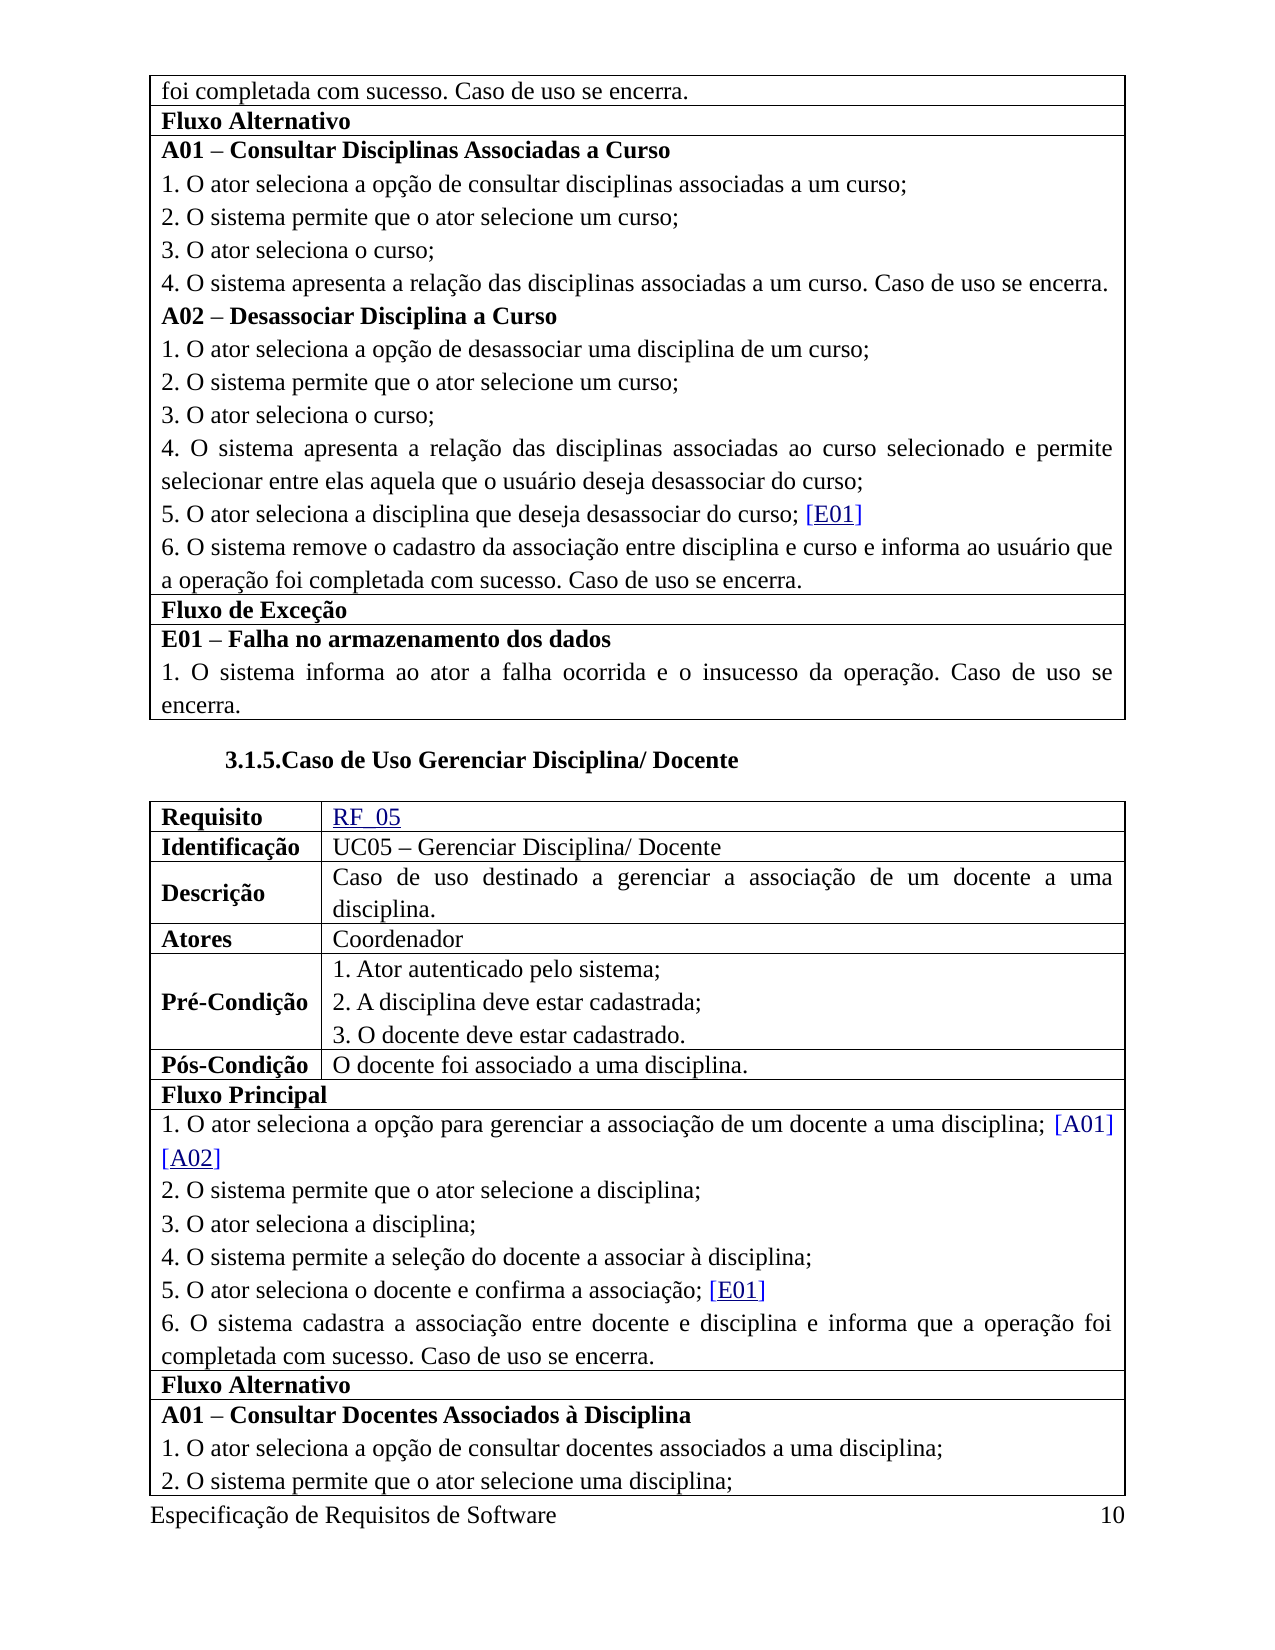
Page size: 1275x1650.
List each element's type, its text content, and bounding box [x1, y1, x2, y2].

table_cell foi completada com sucesso. Caso de uso se encerra. [151, 76, 1124, 105]
table_cell Fluxo de Exceção [151, 595, 1124, 623]
table_cell E01 – Falha no armazenamento dos dados 1. O sistema informa ao ator a falha ocorrida e o insucesso da operação. Caso de uso se encerra. [151, 625, 1124, 719]
table_cell A01 – Consultar Docentes Associados à Disciplina 1. O ator seleciona a opção de consultar docentes associados a uma disciplina; 2. O sistema permite que o ator selecione uma disciplina; [151, 1400, 1124, 1495]
table_cell 1. Ator autenticado pelo sistema; 2. A disciplina deve estar cadastrada; 3. O docente deve estar cadastrado. [322, 954, 1124, 1049]
table_cell Caso de uso destinado a gerenciar a associação de um docente a uma disciplina. [322, 862, 1124, 923]
table_cell A01 – Consultar Disciplinas Associadas a Curso 1. O ator seleciona a opção de consultar disciplinas associadas a um curso; 2. O sistema permite que o ator selecione um curso; 3. O ator seleciona o curso; 4. O sistema apresenta a relação das disciplinas associadas a um curso. Caso de uso se encerra. A02 – Desassociar Disciplina a Curso 1. O ator seleciona a opção de desassociar uma disciplina de um curso; 2. O sistema permite que o ator selecione um curso; 3. O ator seleciona o curso; 4. O sistema apresenta a relação das disciplinas associadas ao curso selecionado e permite selecionar entre elas aquela que o usuário deseja desassociar do curso; 5. O ator seleciona a disciplina que deseja desassociar do curso; [E01] 6. O sistema remove o cadastro da associação entre disciplina e curso e informa ao usuário que a operação foi completada com sucesso. Caso de uso se encerra. [151, 136, 1124, 594]
table_cell Atores [151, 924, 321, 953]
table_header Requisito [151, 802, 321, 831]
table_cell Fluxo Principal [151, 1080, 1124, 1108]
table_cell UC05 – Gerenciar Disciplina/ Docente [322, 832, 1124, 861]
table_cell Pré-Condição [151, 954, 321, 1049]
table_cell 1. O ator seleciona a opção para gerenciar a associação de um docente a uma disciplina; [A01] [A02] 2. O sistema permite que o ator selecione a disciplina; 3. O ator seleciona a disciplina; 4. O sistema permite a seleção do docente a associar à disciplina; 5. O ator seleciona o docente e confirma a associação; [E01] 6. O sistema cadastra a associação entre docente e disciplina e informa que a operação foi completada com sucesso. Caso de uso se encerra. [151, 1110, 1124, 1369]
table_cell Fluxo Alternativo [151, 106, 1124, 134]
table_cell Identificação [151, 832, 321, 861]
table_cell Descrição [151, 862, 321, 923]
table_cell O docente foi associado a uma disciplina. [322, 1050, 1124, 1079]
table_cell Pós-Condição [151, 1050, 321, 1079]
subtitle Caso de Uso Gerenciar Disciplina/ Docente [225, 745, 1125, 774]
table_cell Coordenador [322, 924, 1124, 953]
table_header RF_05 [322, 802, 1124, 831]
table_cell Fluxo Alternativo [151, 1371, 1124, 1399]
